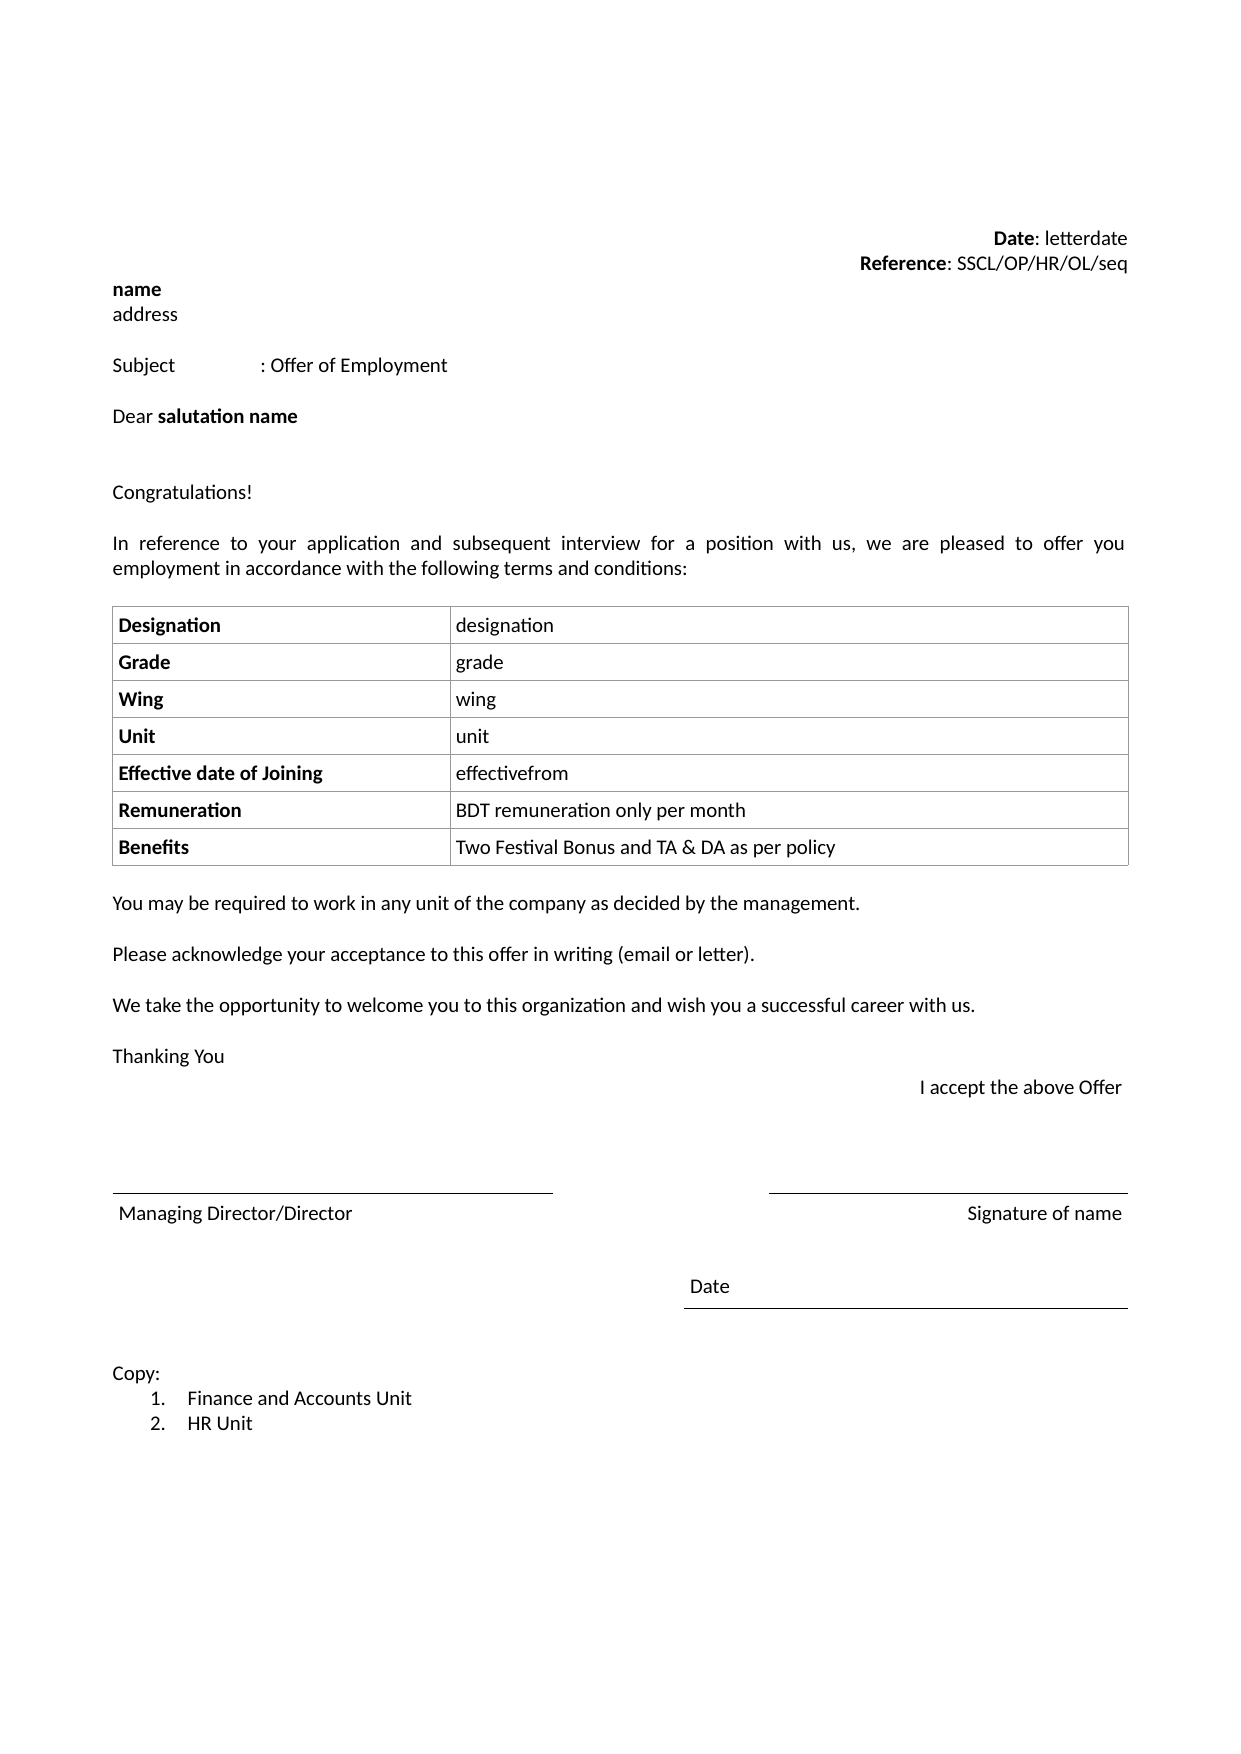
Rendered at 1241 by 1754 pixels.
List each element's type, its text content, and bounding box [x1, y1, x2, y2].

table_cell Signature of name [684, 1193, 1128, 1231]
table_cell effectivefrom [451, 755, 1128, 791]
table_cell grade [451, 644, 1128, 680]
text Date: letterdate [112, 225, 1128, 250]
text name [112, 276, 1128, 301]
table_cell Two Festival Bonus and TA & DA as per policy [451, 829, 1128, 865]
table_cell Remuneration [113, 792, 450, 828]
table_cell wing [451, 681, 1128, 717]
table_cell Date [684, 1268, 769, 1308]
table_cell Grade [113, 644, 450, 680]
table_cell [769, 1268, 1128, 1308]
text In reference to your application and subsequent interview for a position with us, we are pleased to offer you employment in accordance with the following terms and conditions: [112, 530, 1128, 581]
table_cell Effective date of Joining [113, 755, 450, 791]
text Reference: SSCL/OP/HR/OL/seq [112, 250, 1128, 276]
table_cell Benefits [113, 829, 450, 865]
table_cell [769, 1105, 1128, 1193]
table_header Designation [113, 607, 450, 643]
text We take the opportunity to welcome you to this organization and wish you a successful career with us. [112, 992, 1128, 1018]
list Finance and Accounts Unit [150, 1385, 1128, 1411]
table_cell [684, 1231, 1128, 1268]
text address [112, 301, 1128, 327]
table_cell unit [451, 718, 1128, 754]
table_cell Unit [113, 718, 450, 754]
text Thanking You [112, 1043, 1128, 1068]
table_cell BDT remuneration only per month [451, 792, 1128, 828]
table_header I accept the above Offer [684, 1069, 1128, 1105]
table_cell [553, 1105, 684, 1193]
table_cell Wing [113, 681, 450, 717]
table_cell [684, 1105, 769, 1193]
text Dear salutation name [112, 403, 1128, 428]
list HR Unit [150, 1411, 1128, 1436]
table_header designation [451, 607, 1128, 643]
table_cell [113, 1105, 553, 1193]
text You may be required to work in any unit of the company as decided by the management. [112, 891, 1128, 916]
table_header [113, 1069, 684, 1105]
text Subject : Offer of Employment [112, 352, 1128, 377]
table_cell Managing Director/Director [113, 1193, 684, 1308]
text Copy: [112, 1360, 1128, 1385]
text Please acknowledge your acceptance to this offer in writing (email or letter). [112, 941, 1128, 967]
text Congratulations! [112, 479, 1128, 504]
